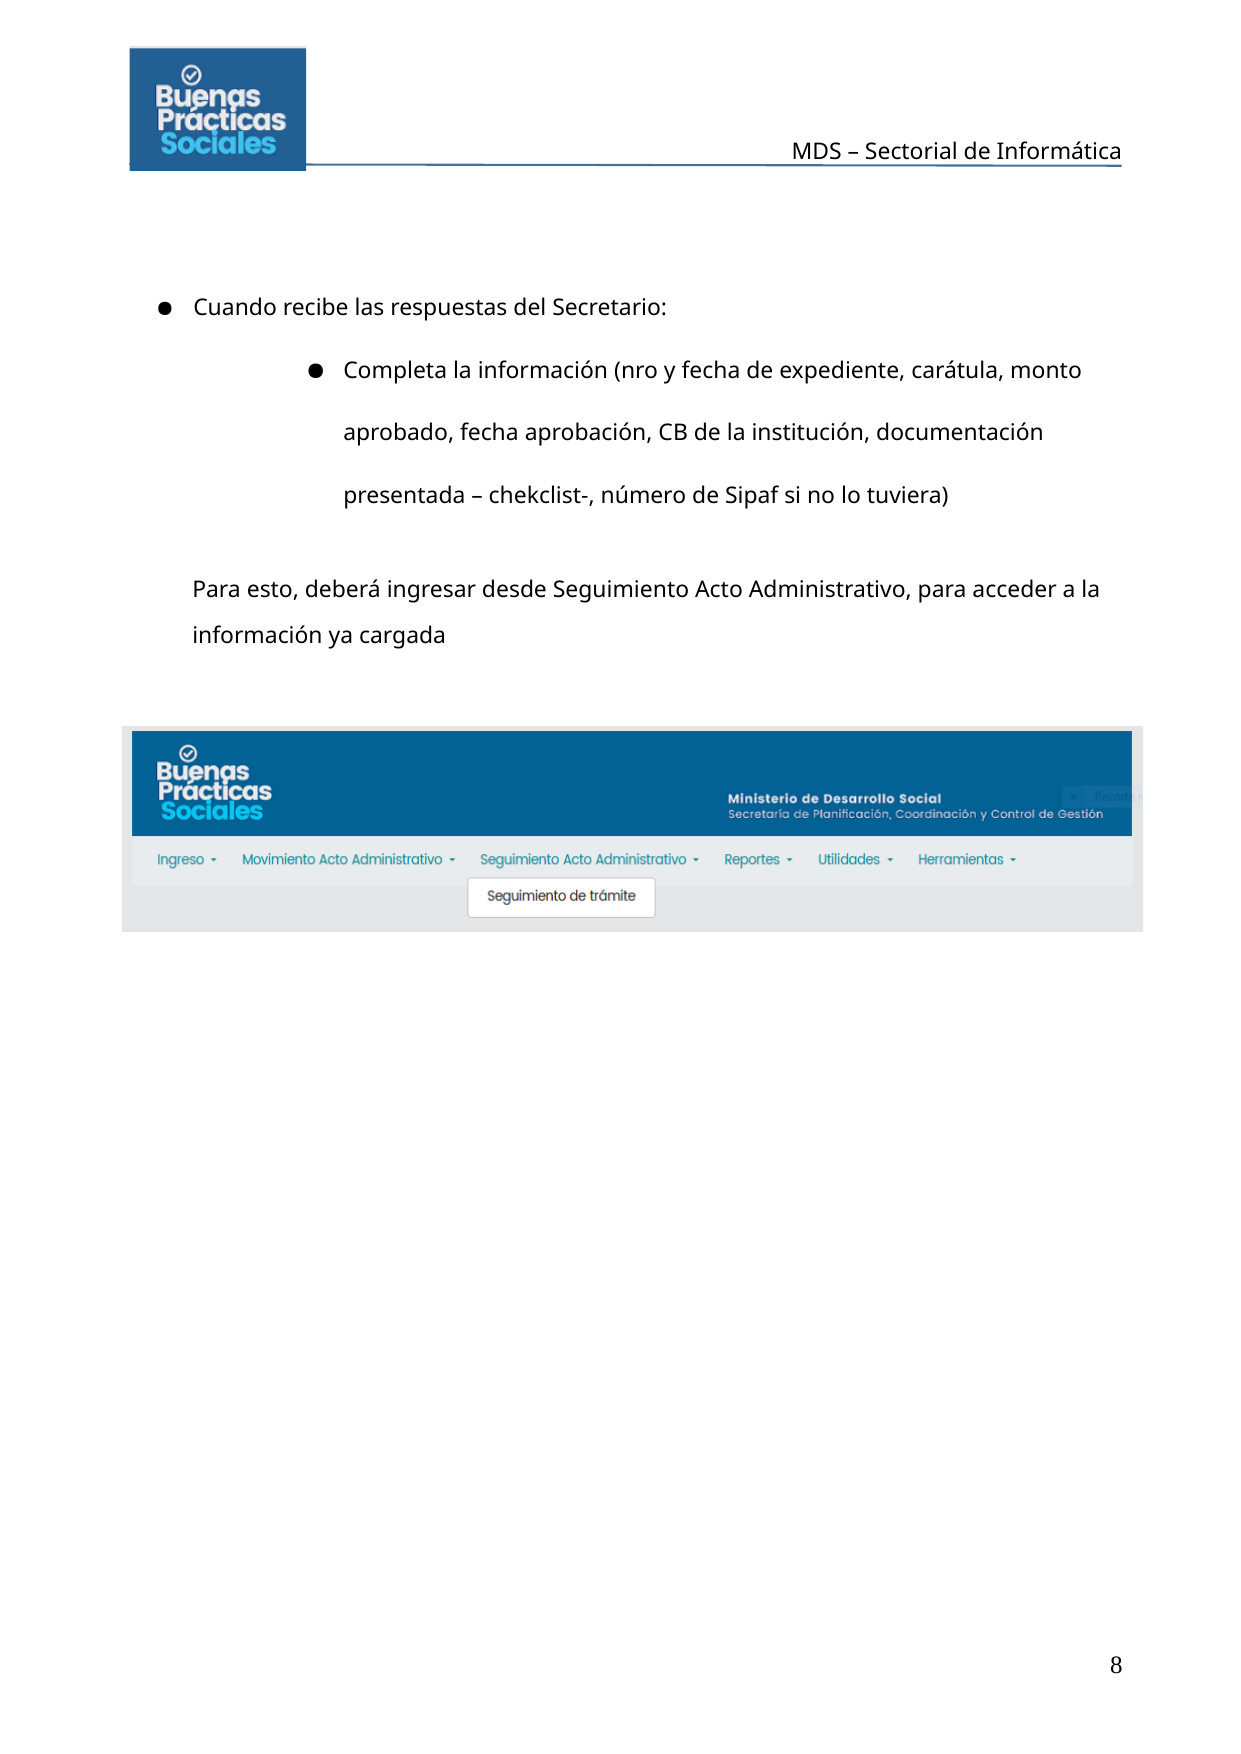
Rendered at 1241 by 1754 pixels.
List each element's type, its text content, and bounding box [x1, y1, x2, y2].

picture [122, 726, 1144, 932]
list Cuando recibe las respuestas del Secretario: [156, 291, 1122, 322]
list Completa la información (nro y fecha de expediente, carátula, monto aprobado, fecha aprobación, CB de la institución, documentación presentada – chekclist-, número de Sipaf si no lo tuviera) [306, 354, 1122, 510]
text Para esto, deberá ingresar desde Seguimiento Acto Administrativo, para acceder a la información ya cargada [192, 572, 1122, 651]
